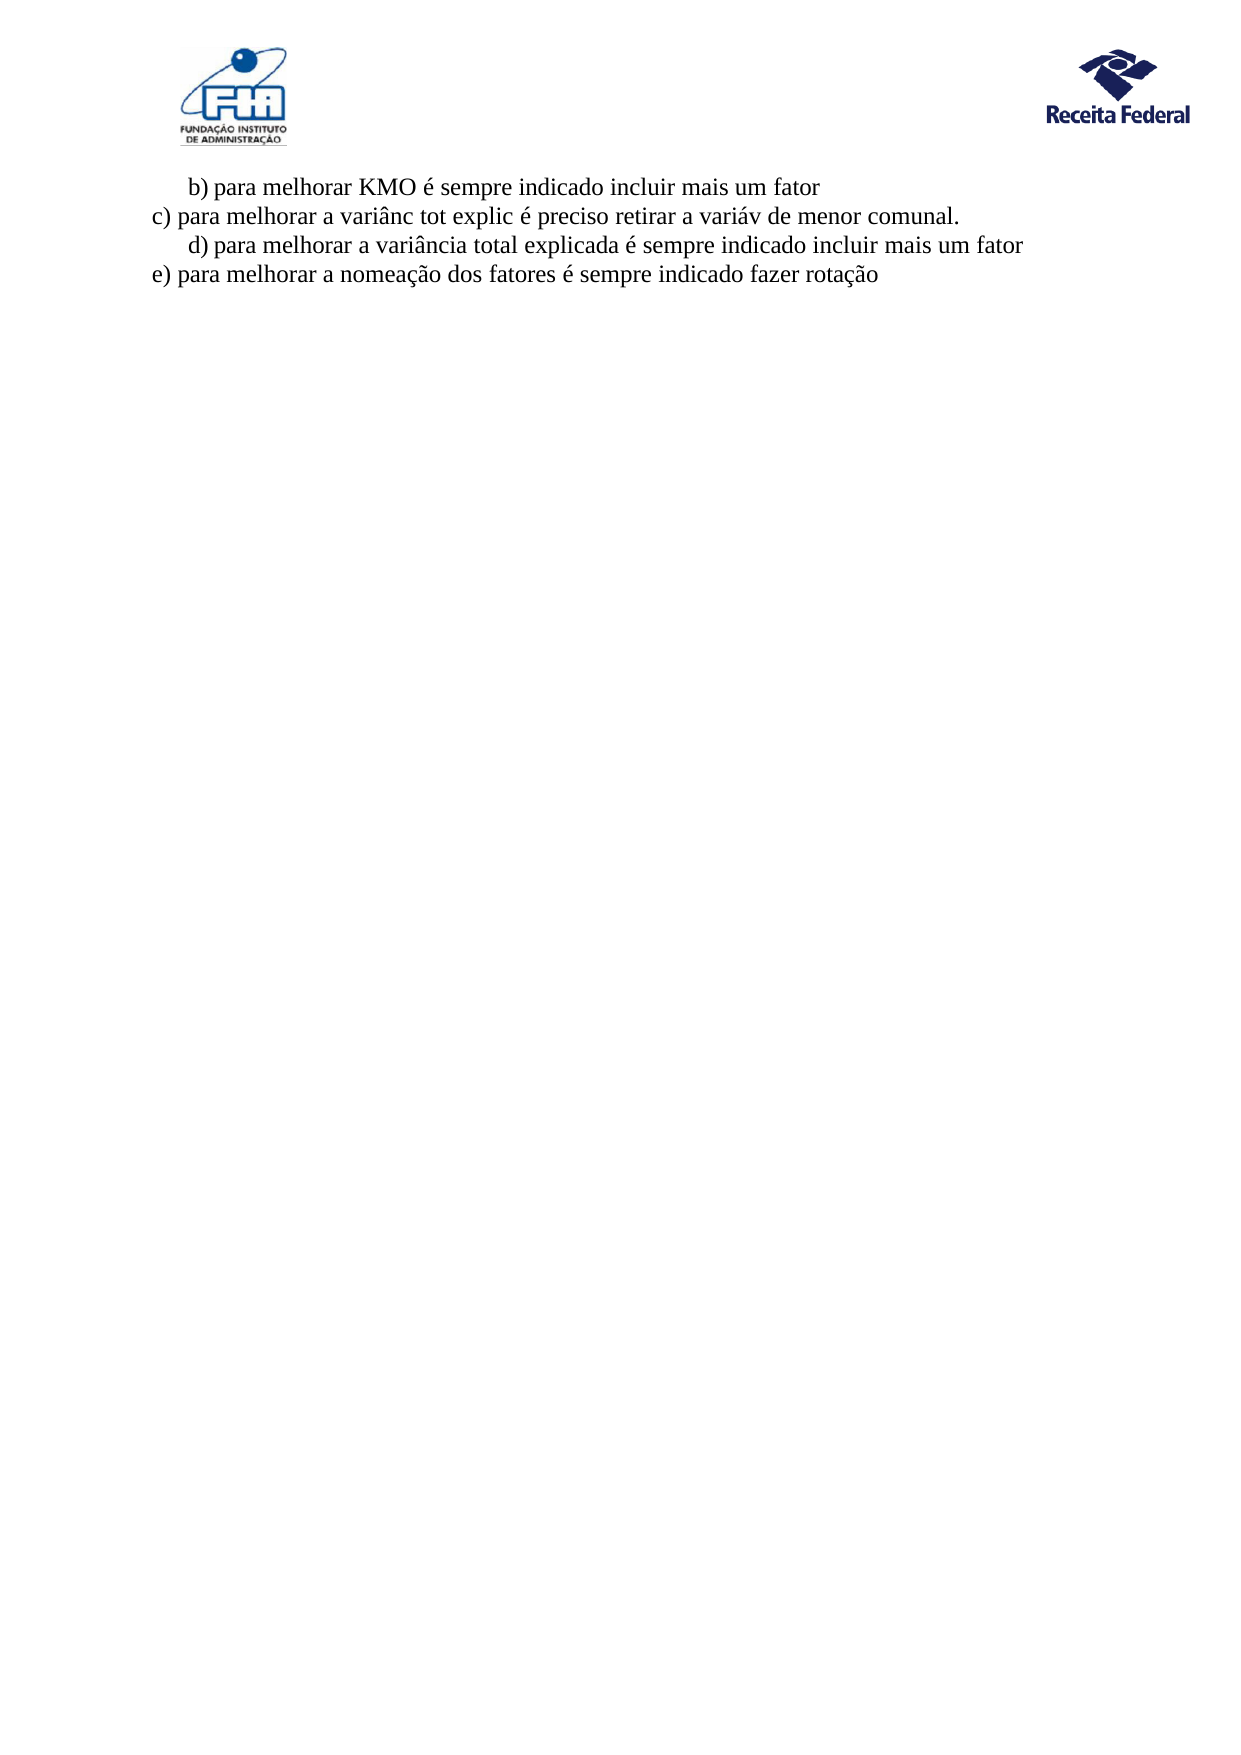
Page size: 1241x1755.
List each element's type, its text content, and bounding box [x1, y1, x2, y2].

list para melhorar a variânc tot explic é preciso retirar a variáv de menor comunal. [152, 201, 1209, 230]
picture [180, 47, 288, 146]
list para melhorar a variância total explicada é sempre indicado incluir mais um fator [188, 230, 1209, 259]
list para melhorar a nomeação dos fatores é sempre indicado fazer rotação [152, 259, 1209, 287]
list para melhorar KMO é sempre indicado incluir mais um fator [188, 173, 1209, 201]
picture [1037, 46, 1197, 131]
